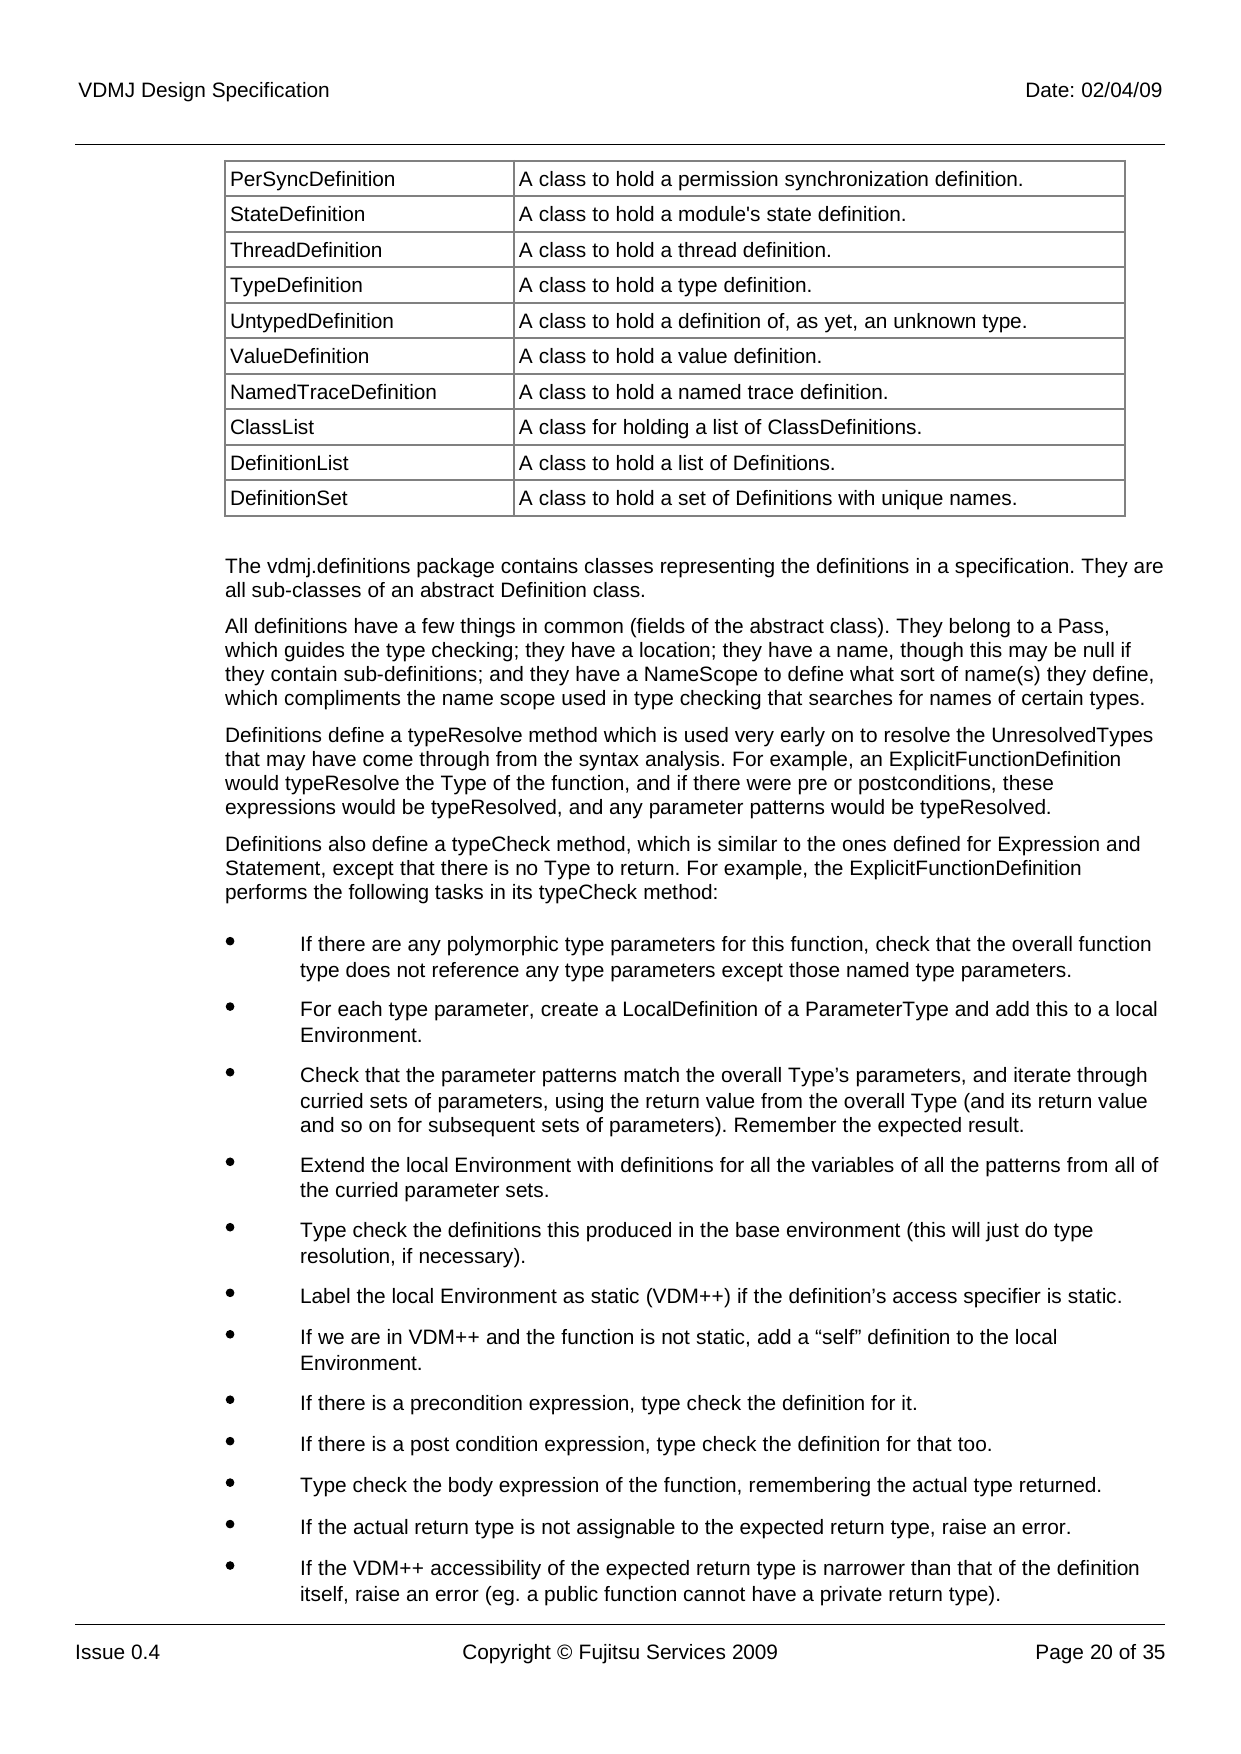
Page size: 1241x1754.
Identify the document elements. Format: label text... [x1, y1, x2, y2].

list If the actual return type is not assignable to the expected return type, raise an error. [225, 1514, 1165, 1541]
table_cell A class to hold a type definition. [515, 268, 1124, 302]
table_cell DefinitionSet [226, 481, 513, 515]
table_cell A class to hold a list of Definitions. [515, 446, 1124, 479]
table_cell ThreadDefinition [226, 233, 513, 266]
list Type check the body expression of the function, remembering the actual type returned. [225, 1473, 1165, 1499]
table_cell ValueDefinition [226, 339, 513, 373]
text Definitions also define a typeCheck method, which is similar to the ones defined for Expression and Statement, except that there is no Type to return. For example, the ExplicitFunctionDefinition performs the following tasks in its typeCheck method: [225, 832, 1165, 904]
table_cell A class to hold a named trace definition. [515, 375, 1124, 408]
list Type check the definitions this produced in the base environment (this will just do type resolution, if necessary). [225, 1217, 1165, 1268]
table_cell A class to hold a thread definition. [515, 233, 1124, 266]
list If there are any polymorphic type parameters for this function, check that the overall function type does not reference any type parameters except those named type parameters. [225, 931, 1165, 982]
table_cell NamedTraceDefinition [226, 375, 513, 408]
list If the VDM++ accessibility of the expected return type is narrower than that of the definition itself, raise an error (eg. a public function cannot have a private return type). [225, 1556, 1165, 1606]
list Check that the parameter patterns match the overall Type’s parameters, and iterate through curried sets of parameters, using the return value from the overall Type (and its return value and so on for subsequent sets of parameters). Remember the expected result. [225, 1062, 1165, 1137]
table_cell TypeDefinition [226, 268, 513, 302]
text Definitions define a typeResolve method which is used very early on to resolve the UnresolvedTypes that may have come through from the syntax analysis. For example, an ExplicitFunctionDefinition would typeResolve the Type of the function, and if there were pre or postconditions, these expressions would be typeResolved, and any parameter patterns would be typeResolved. [225, 723, 1165, 819]
list Extend the local Environment with definitions for all the variables of all the patterns from all of the curried parameter sets. [225, 1152, 1165, 1202]
table_cell A class to hold a value definition. [515, 339, 1124, 373]
list If we are in VDM++ and the function is not static, add a “self” definition to the local Environment. [225, 1324, 1165, 1375]
table_cell PerSyncDefinition [226, 162, 513, 195]
table_cell A class to hold a set of Definitions with unique names. [515, 481, 1124, 515]
table_cell A class for holding a list of ClassDefinitions. [515, 410, 1124, 444]
text The vdmj.definitions package contains classes representing the definitions in a specification. They are all sub-classes of an abstract Definition class. [225, 553, 1165, 602]
table_cell UntypedDefinition [226, 304, 513, 337]
list For each type parameter, create a LocalDefinition of a ParameterType and add this to a local Environment. [225, 997, 1165, 1047]
table_cell A class to hold a module's state definition. [515, 197, 1124, 231]
list If there is a post condition expression, type check the definition for that too. [225, 1431, 1165, 1458]
table_cell A class to hold a permission synchronization definition. [515, 162, 1124, 195]
table_cell ClassList [226, 410, 513, 444]
list Label the local Environment as static (VDM++) if the definition’s access specifier is static. [225, 1283, 1165, 1309]
table_cell StateDefinition [226, 197, 513, 231]
text All definitions have a few things in common (fields of the abstract class). They belong to a Pass, which guides the type checking; they have a location; they have a name, though this may be null if they contain sub-definitions; and they have a NameScope to define what sort of name(s) they define, which compliments the name scope used in type checking that searches for names of certain types. [225, 614, 1165, 710]
list If there is a precondition expression, type check the definition for it. [225, 1390, 1165, 1416]
table_cell DefinitionList [226, 446, 513, 479]
table_cell A class to hold a definition of, as yet, an unknown type. [515, 304, 1124, 337]
